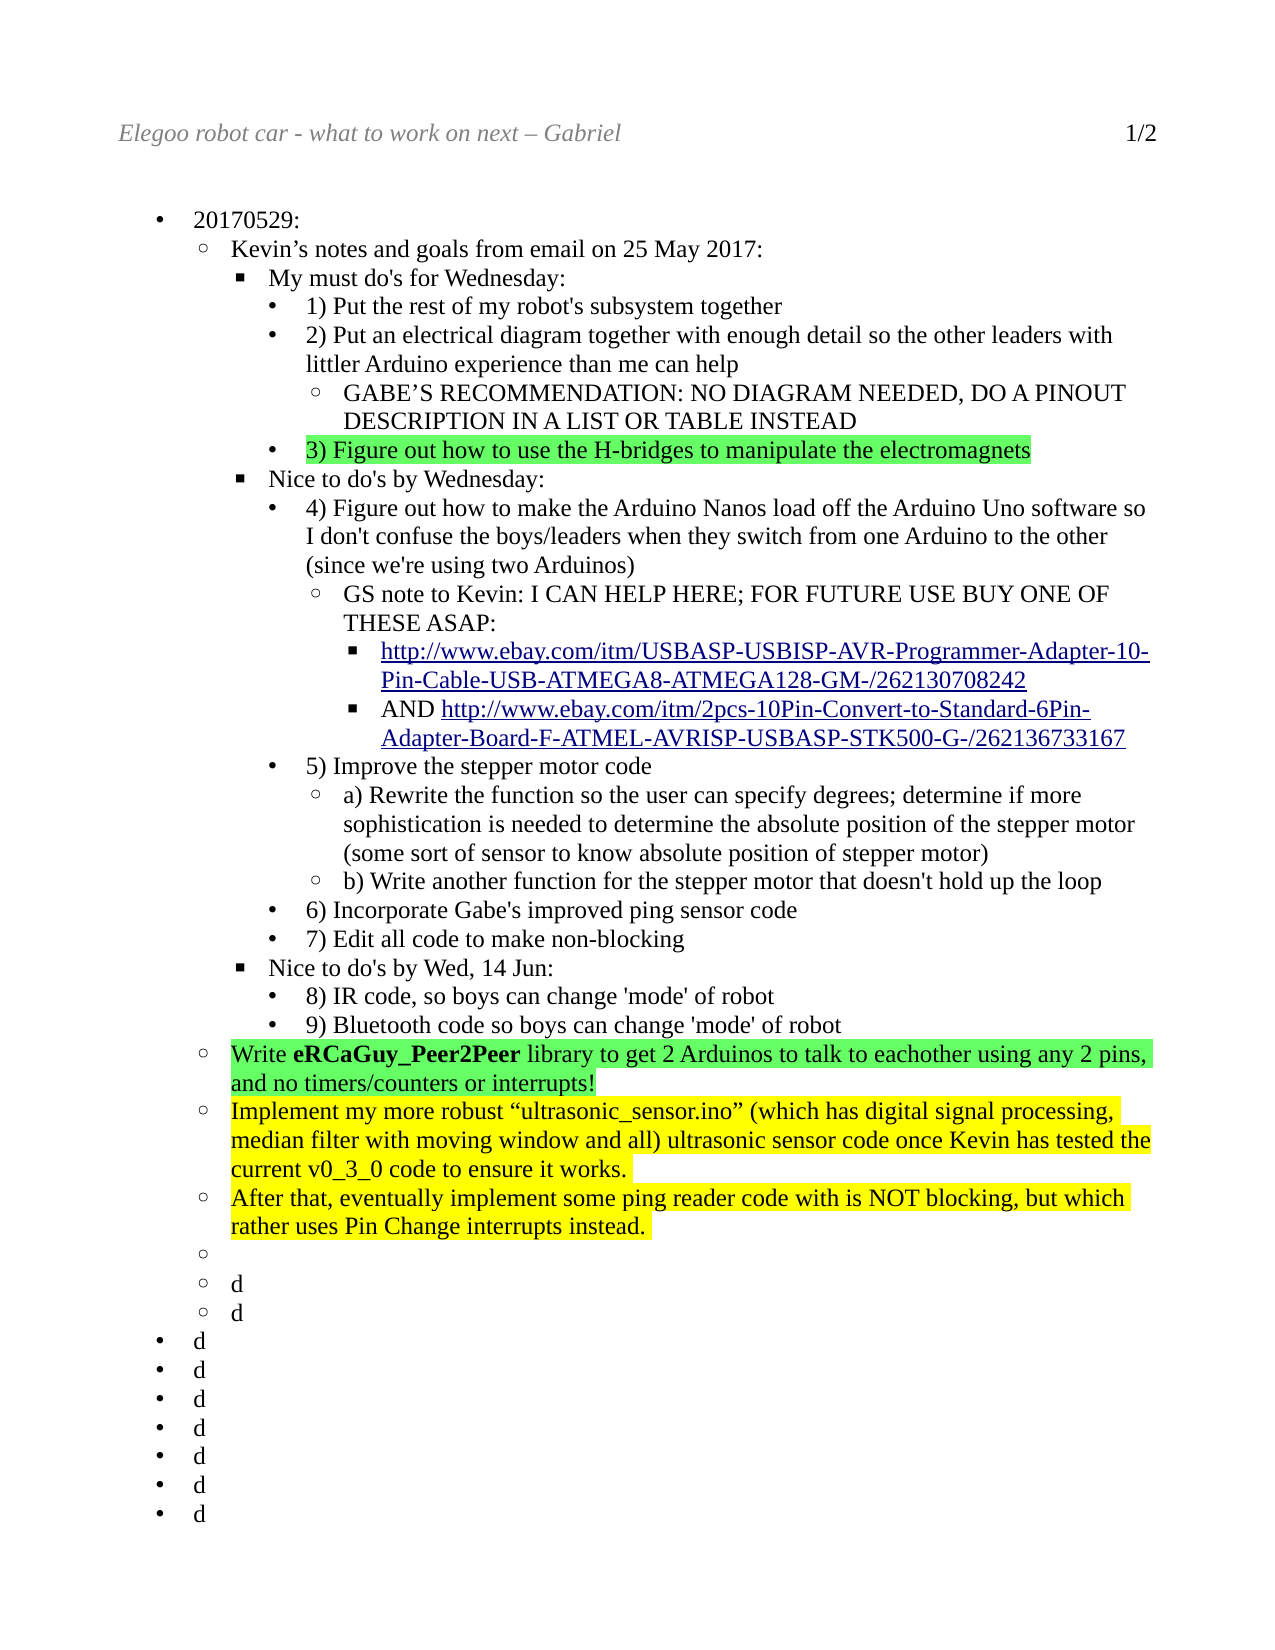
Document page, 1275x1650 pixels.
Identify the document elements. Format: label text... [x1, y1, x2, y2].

list 8) IR code, so boys can change 'mode' of robot [268, 981, 1157, 1010]
list Nice to do's by Wednesday: [231, 464, 1157, 493]
list GABE’S RECOMMENDATION: NO DIAGRAM NEEDED, DO A PINOUT DESCRIPTION IN A LIST OR TABLE INSTEAD [306, 378, 1157, 435]
list 7) Edit all code to make non-blocking [268, 924, 1157, 953]
list d [193, 1298, 1157, 1326]
list 2) Put an electrical diagram together with enough detail so the other leaders with littler Arduino experience than me can help [268, 320, 1157, 378]
list Kevin’s notes and goals from email on 25 May 2017: [193, 234, 1157, 263]
list 6) Incorporate Gabe's improved ping sensor code [268, 895, 1157, 924]
list b) Write another function for the stepper motor that doesn't hold up the loop [306, 866, 1157, 895]
list d [156, 1355, 1157, 1384]
list After that, eventually implement some ping reader code with is NOT blocking, but which rather uses Pin Change interrupts instead. [193, 1183, 1157, 1240]
list d [156, 1499, 1157, 1528]
list My must do's for Wednesday: [231, 263, 1157, 291]
list Write eRCaGuy_Peer2Peer library to get 2 Arduinos to talk to eachother using any 2 pins, and no timers/counters or interrupts! [193, 1039, 1157, 1096]
list AND http://www.ebay.com/itm/2pcs-10Pin-Convert-to-Standard-6Pin-Adapter-Board-F-ATMEL-AVRISP-USBASP-STK500-G-/262136733167 [343, 694, 1157, 751]
list 20170529: [156, 205, 1157, 234]
list d [156, 1413, 1157, 1441]
list Implement my more robust “ultrasonic_sensor.ino” (which has digital signal processing, median filter with moving window and all) ultrasonic sensor code once Kevin has tested the current v0_3_0 code to ensure it works. [193, 1096, 1157, 1183]
list http://www.ebay.com/itm/USBASP-USBISP-AVR-Programmer-Adapter-10-Pin-Cable-USB-ATMEGA8-ATMEGA128-GM-/262130708242 [343, 636, 1157, 694]
list Nice to do's by Wed, 14 Jun: [231, 953, 1157, 981]
list d [156, 1384, 1157, 1413]
list d [193, 1269, 1157, 1298]
list a) Rewrite the function so the user can specify degrees; determine if more sophistication is needed to determine the absolute position of the stepper motor (some sort of sensor to know absolute position of stepper motor) [306, 780, 1157, 866]
list d [156, 1326, 1157, 1355]
list 3) Figure out how to use the H-bridges to manipulate the electromagnets [268, 435, 1157, 464]
list d [156, 1470, 1157, 1499]
list GS note to Kevin: I CAN HELP HERE; FOR FUTURE USE BUY ONE OF THESE ASAP: [306, 579, 1157, 636]
list 9) Bluetooth code so boys can change 'mode' of robot [268, 1010, 1157, 1039]
list 5) Improve the stepper motor code [268, 751, 1157, 780]
list 1) Put the rest of my robot's subsystem together [268, 291, 1157, 320]
list d [156, 1441, 1157, 1470]
list 4) Figure out how to make the Arduino Nanos load off the Arduino Uno software so I don't confuse the boys/leaders when they switch from one Arduino to the other (since we're using two Arduinos) [268, 493, 1157, 579]
